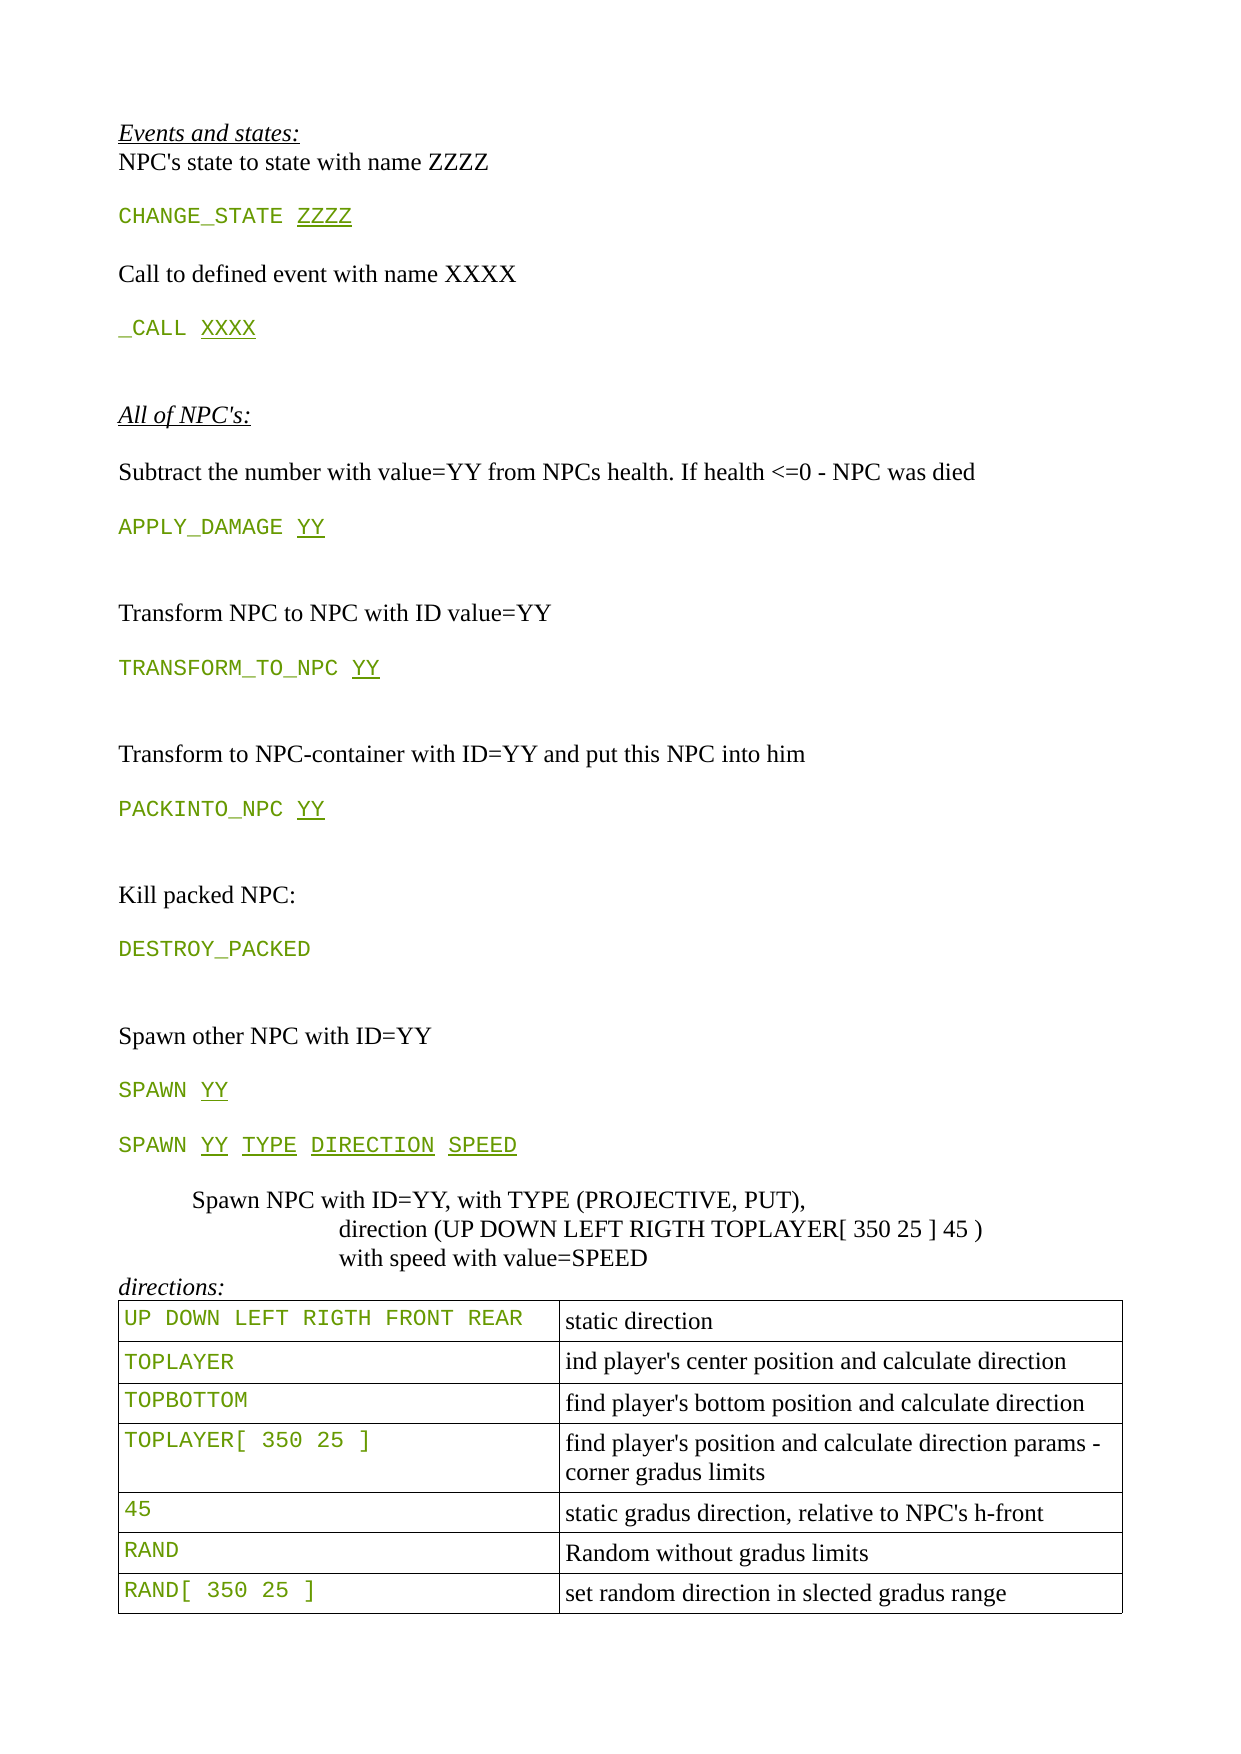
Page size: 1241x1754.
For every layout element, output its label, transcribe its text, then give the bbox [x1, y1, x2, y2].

table_cell TOPLAYER[ 350 25 ] [119, 1424, 559, 1492]
table_cell RAND [119, 1533, 559, 1572]
text NPC's state to state with name ZZZZ [118, 147, 1122, 176]
text Call to defined event with name XXXX [118, 259, 1122, 288]
table_cell ind player's center position and calculate direction [560, 1342, 1122, 1382]
text All of NPC's: [118, 400, 1122, 429]
text directions: [118, 1272, 1122, 1300]
text Spawn other NPC with ID=YY [118, 1021, 1122, 1050]
text with speed with value=SPEED [118, 1243, 1122, 1272]
table_cell 45 [119, 1493, 559, 1532]
text Kill packed NPC: [118, 880, 1122, 909]
text TRANSFORM_TO_NPC YY [118, 656, 1122, 682]
text Transform NPC to NPC with ID value=YY [118, 598, 1122, 627]
text Spawn NPC with ID=YY, with TYPE (PROJECTIVE, PUT), [118, 1185, 1122, 1214]
table_cell RAND[ 350 25 ] [119, 1574, 559, 1613]
table_cell set random direction in slected gradus range [560, 1574, 1122, 1613]
text Transform to NPC-container with ID=YY and put this NPC into him [118, 739, 1122, 768]
text CHANGE_STATE ZZZZ [118, 204, 1122, 230]
text PACKINTO_NPC YY [118, 797, 1122, 823]
text SPAWN YY TYPE DIRECTION SPEED [118, 1133, 1122, 1159]
text _CALL XXXX [118, 317, 1122, 342]
table_cell static gradus direction, relative to NPC's h-front [560, 1493, 1122, 1532]
table_cell Random without gradus limits [560, 1533, 1122, 1572]
text direction (UP DOWN LEFT RIGTH TOPLAYER[ 350 25 ] 45 ) [118, 1214, 1122, 1243]
text DESTROY_PACKED [118, 938, 1122, 964]
table_header static direction [560, 1301, 1122, 1341]
table_cell find player's bottom position and calculate direction [560, 1384, 1122, 1423]
text APPLY_DAMAGE YY [118, 515, 1122, 541]
text SPAWN YY [118, 1079, 1122, 1105]
text Events and states: [118, 118, 1122, 147]
text Subtract the number with value=YY from NPCs health. If health <=0 - NPC was died [118, 457, 1122, 486]
table_cell find player's position and calculate direction params - corner gradus limits [560, 1424, 1122, 1492]
table_header UP DOWN LEFT RIGTH FRONT REAR [119, 1301, 559, 1341]
table_cell TOPLAYER [119, 1342, 559, 1382]
table_cell TOPBOTTOM [119, 1384, 559, 1423]
